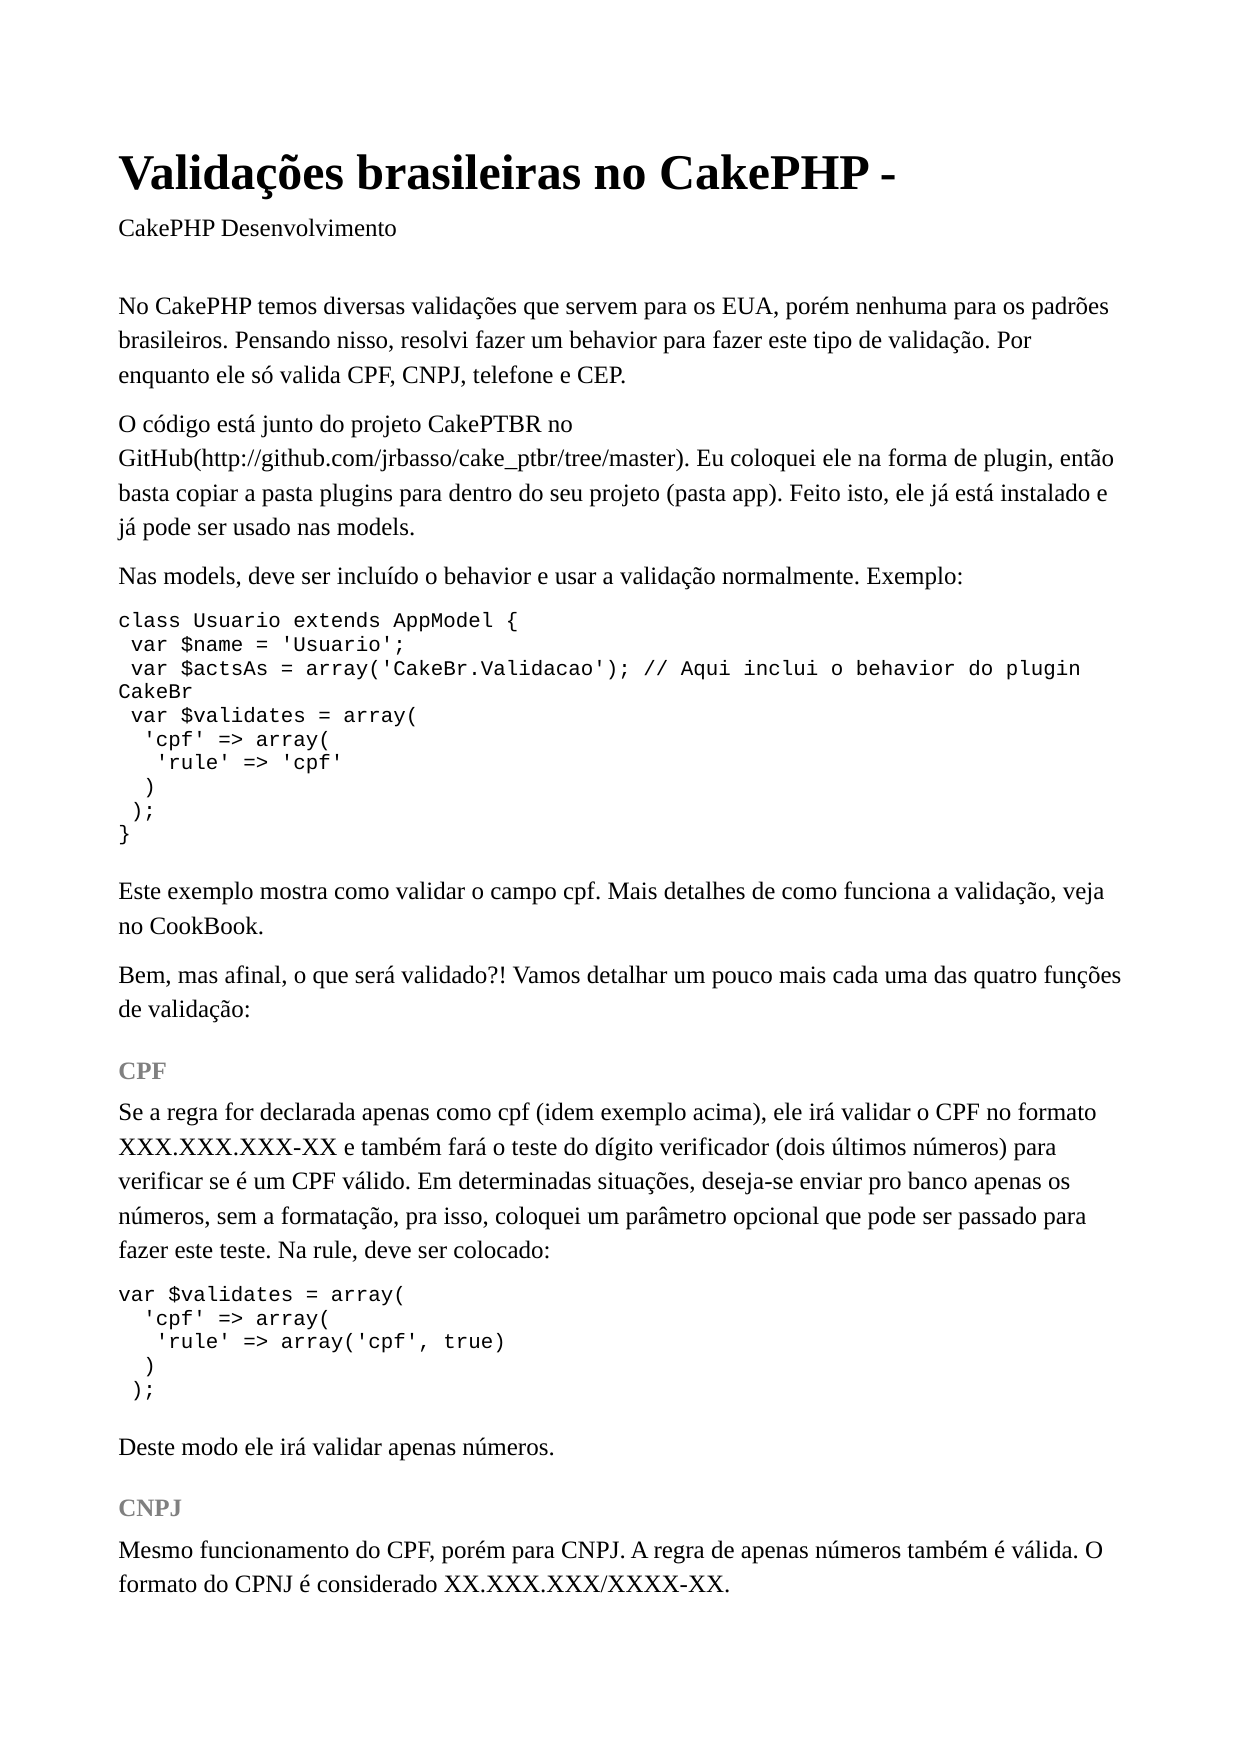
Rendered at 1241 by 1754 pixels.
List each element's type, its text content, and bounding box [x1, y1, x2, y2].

text Mesmo funcionamento do CPF, porém para CNPJ. A regra de apenas números também é válida. O formato do CPNJ é considerado XX.XXX.XXX/XXXX-XX. [118, 1535, 1122, 1598]
subtitle Validações brasileiras no CakePHP - [118, 143, 1122, 201]
text Deste modo ele irá validar apenas números. [118, 1432, 1122, 1461]
text 'rule' => array('cpf', true) [118, 1332, 1122, 1355]
text class Usuario extends AppModel { [118, 611, 1122, 634]
text ) [118, 776, 1122, 800]
subtitle CNPJ [118, 1493, 1122, 1522]
text Este exemplo mostra como validar o campo cpf. Mais detalhes de como funciona a validação, veja no CookBook. [118, 876, 1122, 940]
text 'cpf' => array( [118, 1308, 1122, 1332]
text var $validates = array( [118, 705, 1122, 729]
text CakePHP Desenvolvimento [118, 213, 1122, 242]
text ) [118, 1355, 1122, 1379]
text No CakePHP temos diversas validações que servem para os EUA, porém nenhuma para os padrões brasileiros. Pensando nisso, resolvi fazer um behavior para fazer este tipo de validação. Por enquanto ele só valida CPF, CNPJ, telefone e CEP. [118, 291, 1122, 389]
text Bem, mas afinal, o que será validado?! Vamos detalhar um pouco mais cada uma das quatro funções de validação: [118, 960, 1122, 1023]
text 'rule' => 'cpf' [118, 752, 1122, 776]
text var $actsAs = array('CakeBr.Validacao'); // Aqui inclui o behavior do plugin CakeBr [118, 658, 1122, 705]
text O código está junto do projeto CakePTBR no GitHub(http://github.com/jrbasso/cake_ptbr/tree/master). Eu coloquei ele na forma de plugin, então basta copiar a pasta plugins para dentro do seu projeto (pasta app). Feito isto, ele já está instalado e já pode ser usado nas models. [118, 409, 1122, 541]
text 'cpf' => array( [118, 729, 1122, 752]
text var $validates = array( [118, 1284, 1122, 1308]
text } [118, 823, 1122, 847]
text ); [118, 800, 1122, 823]
text Se a regra for declarada apenas como cpf (idem exemplo acima), ele irá validar o CPF no formato XXX.XXX.XXX-XX e também fará o teste do dígito verificador (dois últimos números) para verificar se é um CPF válido. Em determinadas situações, deseja-se enviar pro banco apenas os números, sem a formatação, pra isso, coloquei um parâmetro opcional que pode ser passado para fazer este teste. Na rule, deve ser colocado: [118, 1097, 1122, 1264]
text ); [118, 1379, 1122, 1402]
text var $name = 'Usuario'; [118, 634, 1122, 658]
text Nas models, deve ser incluído o behavior e usar a validação normalmente. Exemplo: [118, 561, 1122, 590]
subtitle CPF [118, 1056, 1122, 1085]
